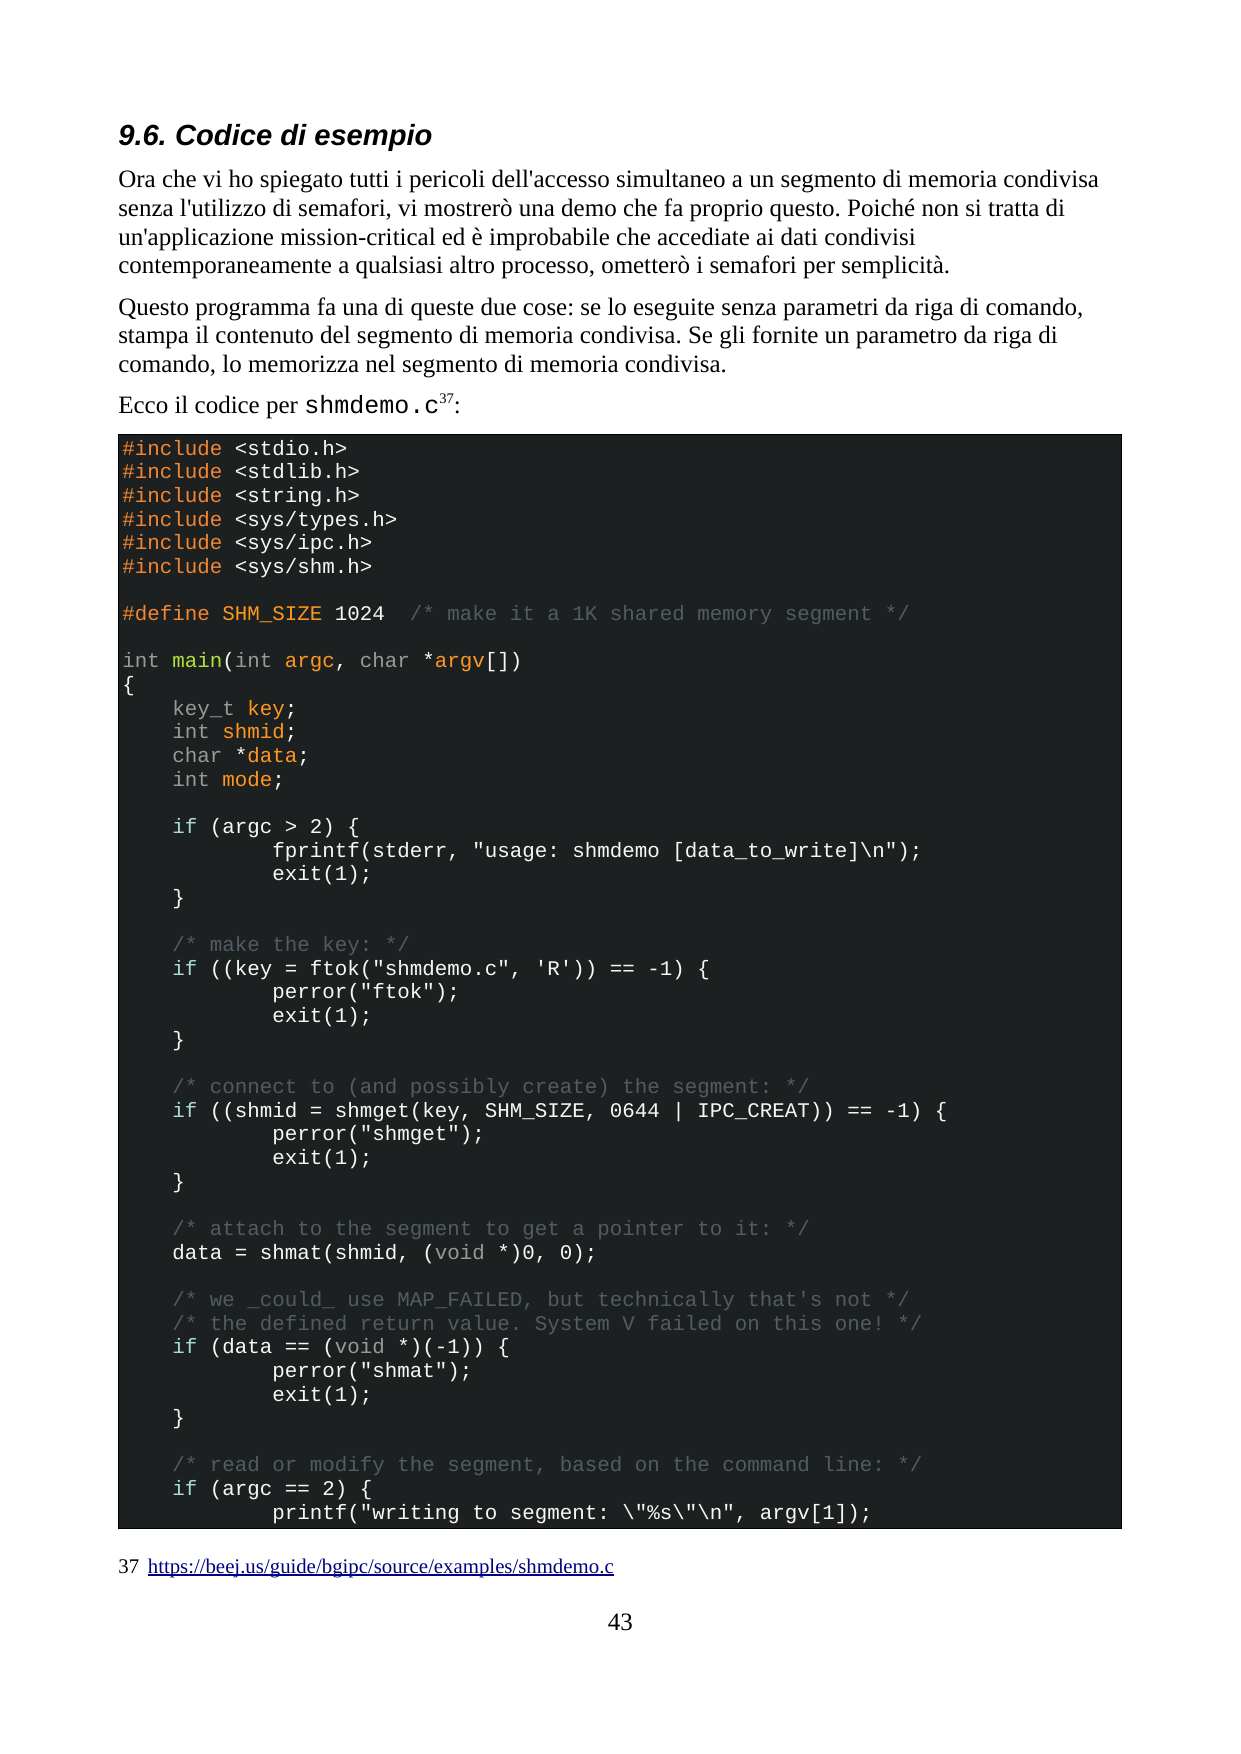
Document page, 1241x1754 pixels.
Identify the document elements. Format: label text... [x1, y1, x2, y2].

text exit(1); [119, 1001, 1121, 1025]
text } [119, 1403, 1121, 1427]
text /* the defined return value. System V failed on this one! */ [119, 1309, 1121, 1332]
text #define SHM_SIZE 1024 /* make it a 1K shared memory segment */ [119, 599, 1121, 623]
text #include <string.h> [119, 481, 1121, 505]
text } [119, 1167, 1121, 1190]
text int main(int argc, char *argv[]) [119, 647, 1121, 670]
text if (argc == 2) { [119, 1474, 1121, 1498]
text /* read or modify the segment, based on the command line: */ [119, 1451, 1121, 1474]
text /* connect to (and possibly create) the segment: */ [119, 1072, 1121, 1096]
text } [119, 883, 1121, 907]
text perror("ftok"); [119, 978, 1121, 1001]
text #include <sys/ipc.h> [119, 528, 1121, 552]
text } [119, 1025, 1121, 1048]
text if (data == (void *)(-1)) { [119, 1332, 1121, 1356]
text exit(1); [119, 1143, 1121, 1167]
text fprintf(stderr, "usage: shmdemo [data_to_write]\n"); [119, 836, 1121, 859]
text #include <stdio.h> [119, 435, 1121, 457]
text printf("writing to segment: \"%s\"\n", argv[1]); [119, 1498, 1121, 1528]
text #include <sys/shm.h> [119, 552, 1121, 576]
text /* we _could_ use MAP_FAILED, but technically that's not */ [119, 1285, 1121, 1309]
text Questo programma fa una di queste due cose: se lo eseguite senza parametri da riga di comando, stampa il contenuto del segmento di memoria condivisa. Se gli fornite un parametro da riga di comando, lo memorizza nel segmento di memoria condivisa. [118, 292, 1122, 378]
text data = shmat(shmid, (void *)0, 0); [119, 1238, 1121, 1261]
text Ora che vi ho spiegato tutti i pericoli dell'accesso simultaneo a un segmento di memoria condivisa senza l'utilizzo di semafori, vi mostrerò una demo che fa proprio questo. Poiché non si tratta di un'applicazione mission-critical ed è improbabile che accediate ai dati condivisi contemporaneamente a qualsiasi altro processo, ometterò i semafori per semplicità. [118, 164, 1122, 279]
text perror("shmat"); [119, 1356, 1121, 1379]
text #include <sys/types.h> [119, 505, 1121, 528]
text { [119, 670, 1121, 694]
text https://beej.us/guide/bgipc/source/examples/shmdemo.c [118, 1553, 1122, 1578]
text perror("shmget"); [119, 1119, 1121, 1143]
subtitle Codice di esempio [118, 118, 1122, 152]
text key_t key; [119, 694, 1121, 717]
text /* make the key: */ [119, 930, 1121, 954]
text exit(1); [119, 1379, 1121, 1403]
text #include <stdlib.h> [119, 457, 1121, 481]
text Ecco il codice per shmdemo.c: [118, 390, 1122, 421]
text if ((key = ftok("shmdemo.c", 'R')) == -1) { [119, 954, 1121, 978]
text int shmid; [119, 717, 1121, 741]
text if (argc > 2) { [119, 812, 1121, 836]
text char *data; [119, 741, 1121, 765]
text int mode; [119, 765, 1121, 788]
text exit(1); [119, 859, 1121, 883]
text if ((shmid = shmget(key, SHM_SIZE, 0644 | IPC_CREAT)) == -1) { [119, 1096, 1121, 1119]
text /* attach to the segment to get a pointer to it: */ [119, 1214, 1121, 1238]
